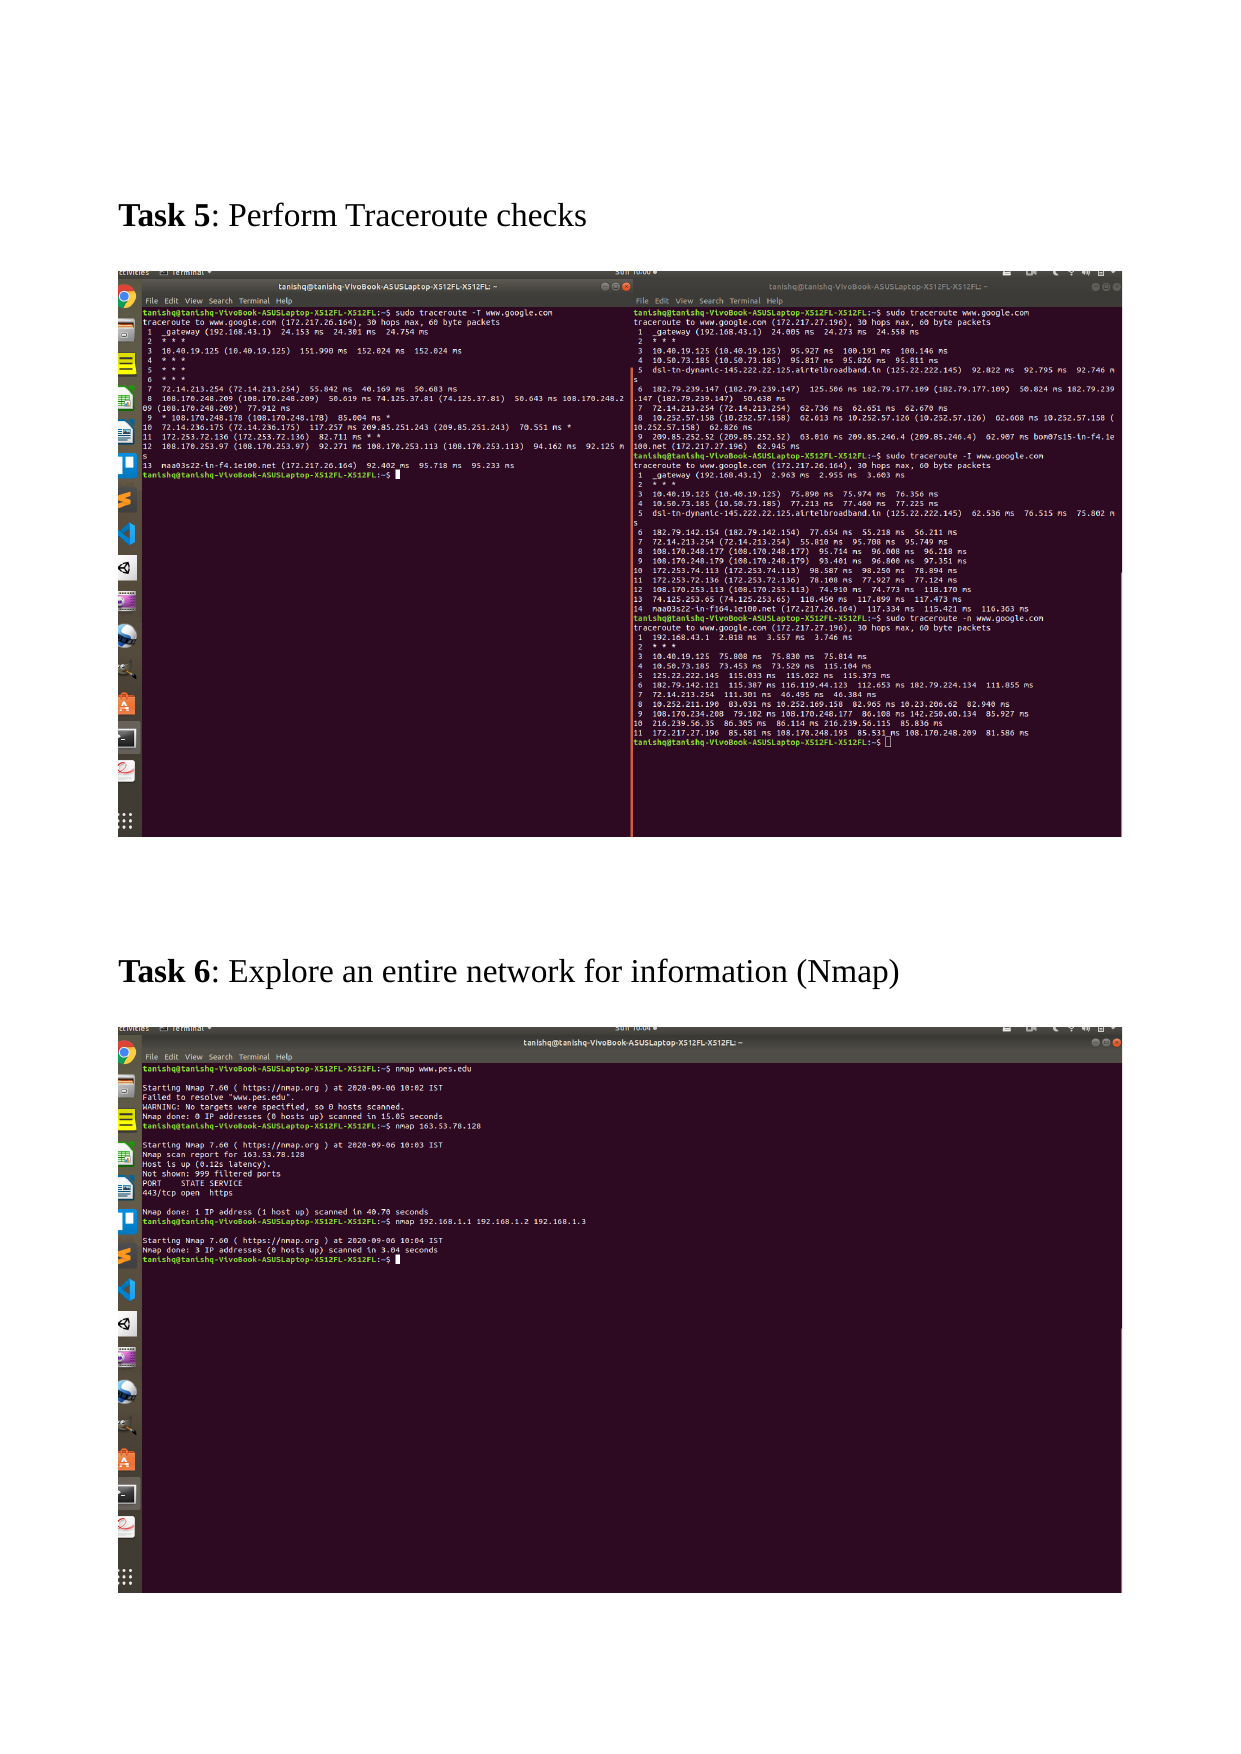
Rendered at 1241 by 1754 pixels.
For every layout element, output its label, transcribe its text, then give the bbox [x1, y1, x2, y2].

text Task 5: Perform Traceroute checks [118, 195, 1122, 233]
picture [118, 271, 1123, 837]
picture [118, 1027, 1123, 1593]
text Task 6: Explore an entire network for information (Nmap) [118, 951, 1122, 989]
